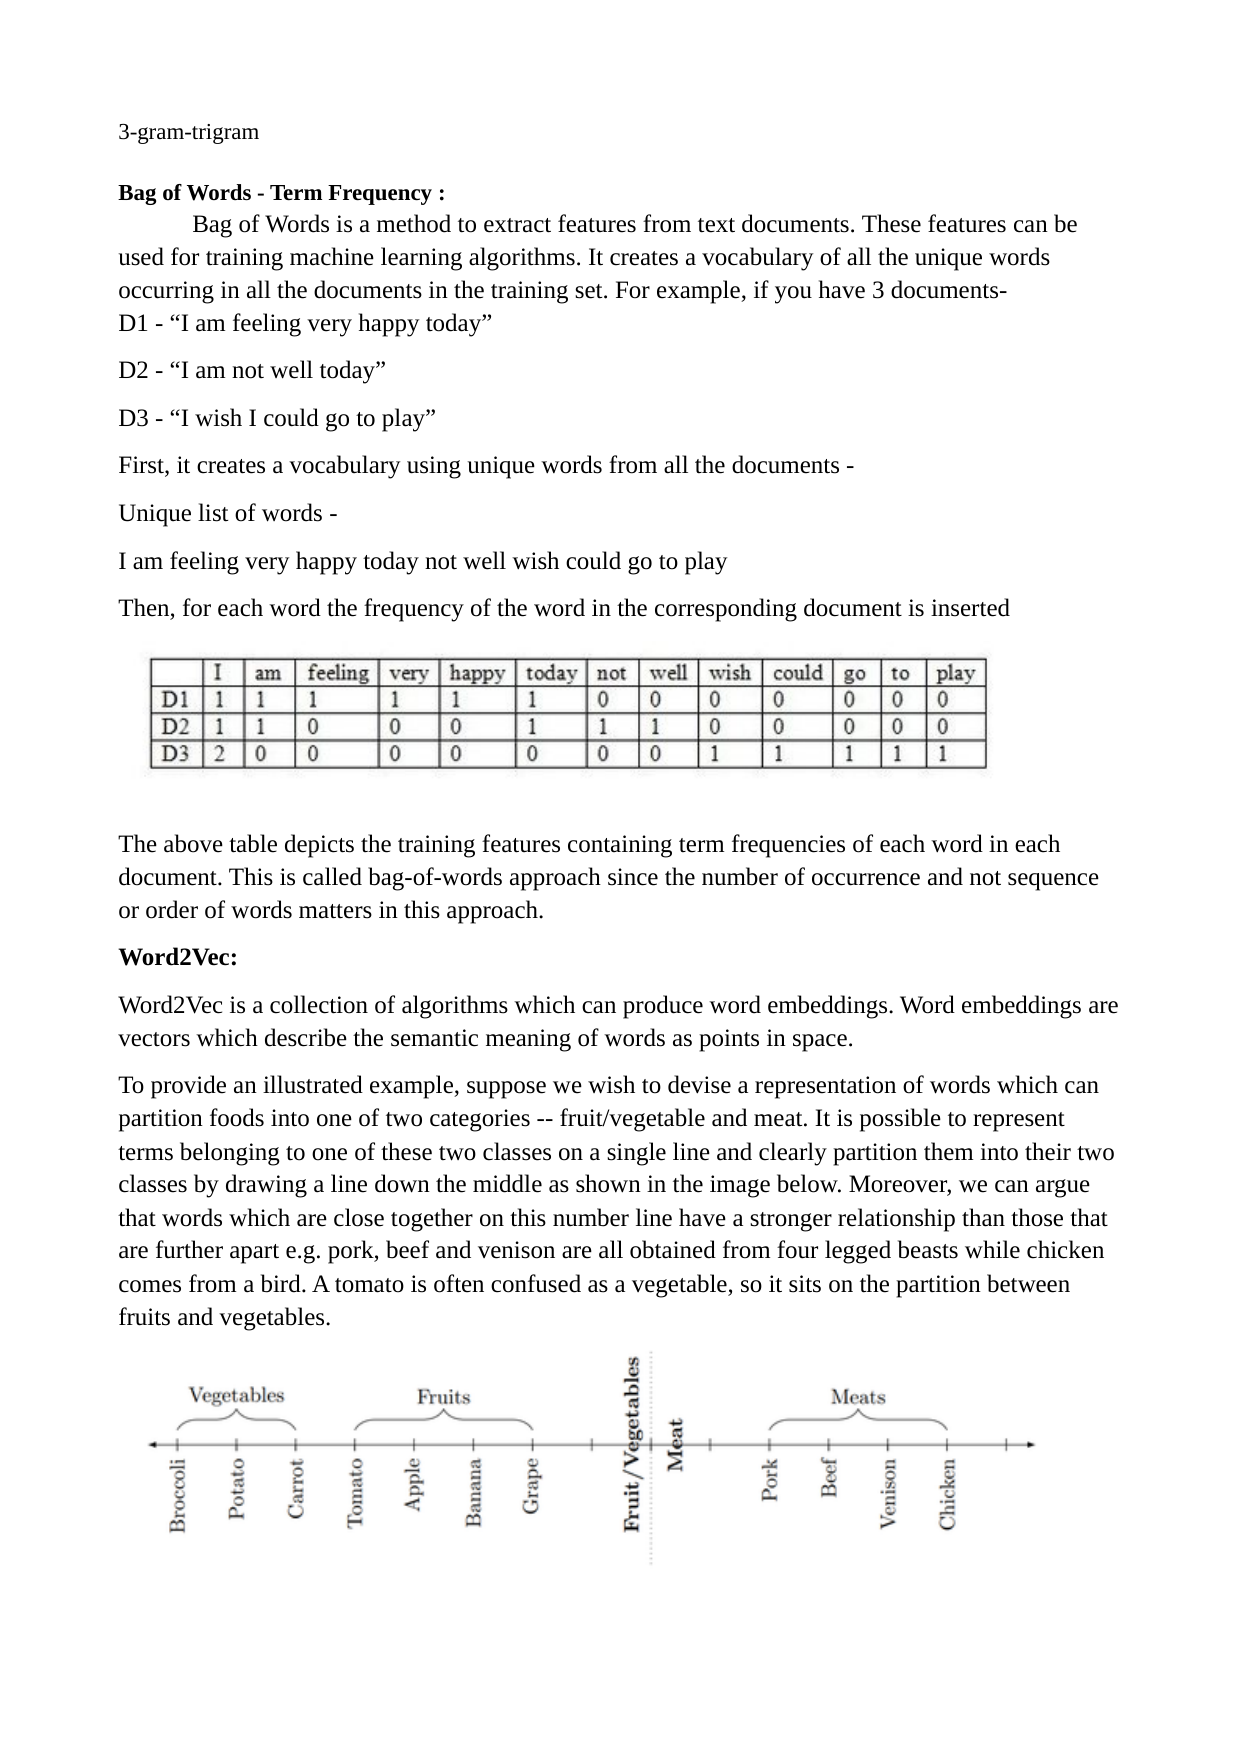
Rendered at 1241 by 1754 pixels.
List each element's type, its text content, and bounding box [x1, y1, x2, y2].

text Word2Vec is a collection of algorithms which can produce word embeddings. Word embeddings are vectors which describe the semantic meaning of words as points in space. [118, 990, 1122, 1052]
picture [118, 1349, 1059, 1572]
text Unique list of words - [118, 498, 1122, 527]
picture [118, 641, 1059, 810]
text Word2Vec: [118, 942, 1122, 971]
text 3-gram-trigram [118, 118, 1122, 144]
text I am feeling very happy today not well wish could go to play [118, 546, 1122, 574]
text D3 - “I wish I could go to play” [118, 403, 1122, 432]
text Bag of Words is a method to extract features from text documents. These features can be used for training machine learning algorithms. It creates a vocabulary of all the unique words occurring in all the documents in the training set. For example, if you have 3 documents- [118, 209, 1122, 303]
text D1 - “I am feeling very happy today” [118, 308, 1122, 337]
text First, it creates a vocabulary using unique words from all the documents - [118, 451, 1122, 479]
text The above table depicts the training features containing term frequencies of each word in each document. This is called bag-of-words approach since the number of occurrence and not sequence or order of words matters in this approach. [118, 829, 1122, 923]
text To provide an illustrated example, suppose we wish to devise a representation of words which can partition foods into one of two categories -- fruit/vegetable and meat. It is possible to represent terms belonging to one of these two classes on a single line and clearly partition them into their two classes by drawing a line down the middle as shown in the image below. Moreover, we can argue that words which are close together on this number line have a stronger relationship than those that are further apart e.g. pork, beef and venison are all obtained from four legged beasts while chicken comes from a bird. A tomato is often confused as a vegetable, so it sits on the partition between fruits and vegetables. [118, 1071, 1122, 1330]
text D2 - “I am not well today” [118, 355, 1122, 384]
text Bag of Words - Term Frequency : [118, 178, 1122, 205]
text Then, for each word the frequency of the word in the corresponding document is inserted [118, 593, 1122, 622]
